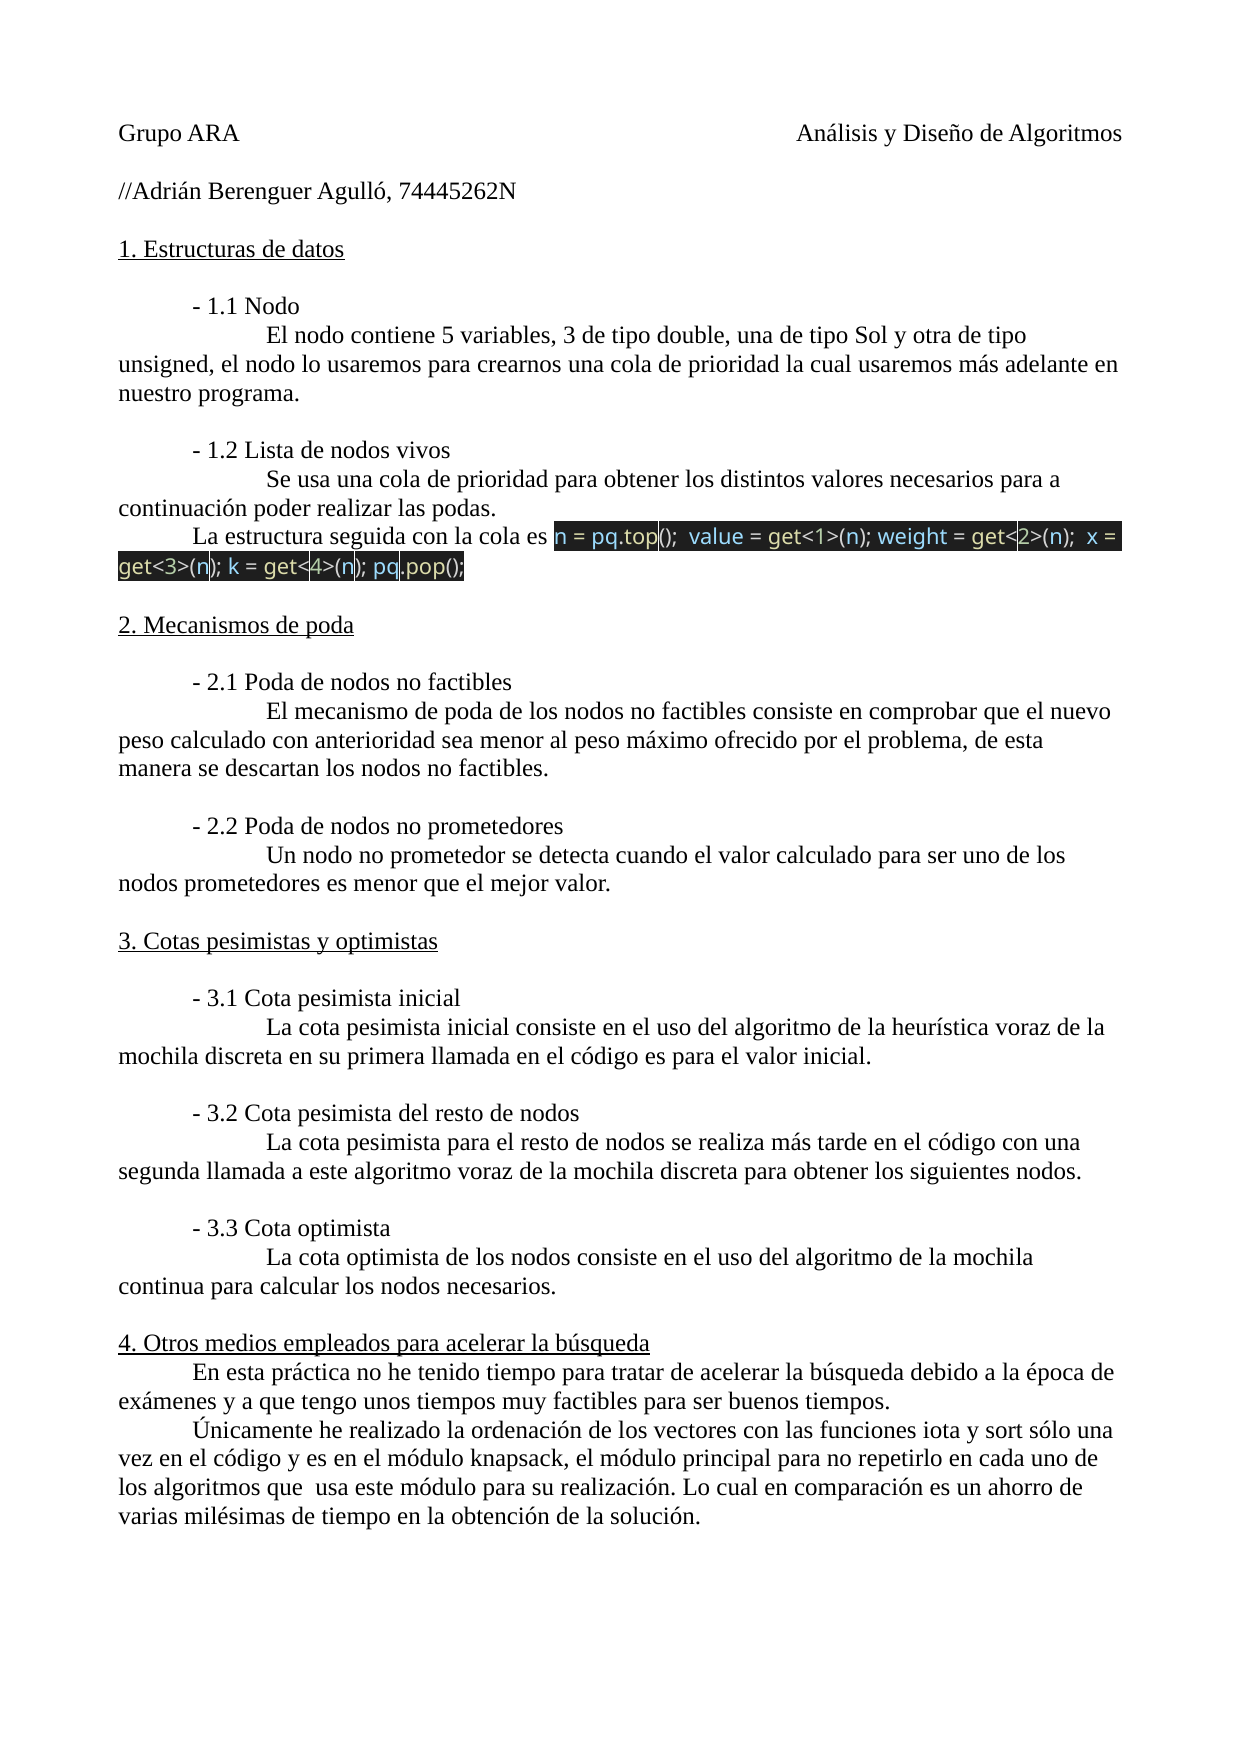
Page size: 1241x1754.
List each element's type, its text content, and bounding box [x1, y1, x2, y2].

text - 1.1 Nodo [118, 291, 1122, 320]
text La estructura seguida con la cola es n = pq.top(); value = get<1>(n); weight = get<2>(n); x = get<3>(n); k = get<4>(n); pq.pop(); [118, 521, 1122, 581]
text Un nodo no prometedor se detecta cuando el valor calculado para ser uno de los nodos prometedores es menor que el mejor valor. [118, 840, 1122, 897]
text El mecanismo de poda de los nodos no factibles consiste en comprobar que el nuevo peso calculado con anterioridad sea menor al peso máximo ofrecido por el problema, de esta manera se descartan los nodos no factibles. [118, 696, 1122, 782]
text 2. Mecanismos de poda [118, 610, 1122, 638]
text - 2.2 Poda de nodos no prometedores [118, 811, 1122, 840]
text El nodo contiene 5 variables, 3 de tipo double, una de tipo Sol y otra de tipo unsigned, el nodo lo usaremos para crearnos una cola de prioridad la cual usaremos más adelante en nuestro programa. [118, 320, 1122, 406]
text - 2.1 Poda de nodos no factibles [118, 667, 1122, 696]
text 4. Otros medios empleados para acelerar la búsqueda [118, 1328, 1122, 1357]
text 1. Estructuras de datos [118, 234, 1122, 263]
text La cota pesimista inicial consiste en el uso del algoritmo de la heurística voraz de la mochila discreta en su primera llamada en el código es para el valor inicial. [118, 1012, 1122, 1070]
text La cota optimista de los nodos consiste en el uso del algoritmo de la mochila continua para calcular los nodos necesarios. [118, 1242, 1122, 1300]
text - 3.3 Cota optimista [118, 1213, 1122, 1242]
text Únicamente he realizado la ordenación de los vectores con las funciones iota y sort sólo una vez en el código y es en el módulo knapsack, el módulo principal para no repetirlo en cada uno de los algoritmos que usa este módulo para su realización. Lo cual en comparación es un ahorro de varias milésimas de tiempo en la obtención de la solución. [118, 1415, 1122, 1530]
text 3. Cotas pesimistas y optimistas [118, 926, 1122, 955]
text - 3.2 Cota pesimista del resto de nodos [118, 1098, 1122, 1127]
text En esta práctica no he tenido tiempo para tratar de acelerar la búsqueda debido a la época de exámenes y a que tengo unos tiempos muy factibles para ser buenos tiempos. [118, 1357, 1122, 1415]
text Se usa una cola de prioridad para obtener los distintos valores necesarios para a continuación poder realizar las podas. [118, 464, 1122, 521]
text - 1.2 Lista de nodos vivos [118, 435, 1122, 464]
text - 3.1 Cota pesimista inicial [118, 983, 1122, 1012]
text La cota pesimista para el resto de nodos se realiza más tarde en el código con una segunda llamada a este algoritmo voraz de la mochila discreta para obtener los siguientes nodos. [118, 1127, 1122, 1185]
text //Adrián Berenguer Agulló, 74445262N [118, 176, 1122, 205]
